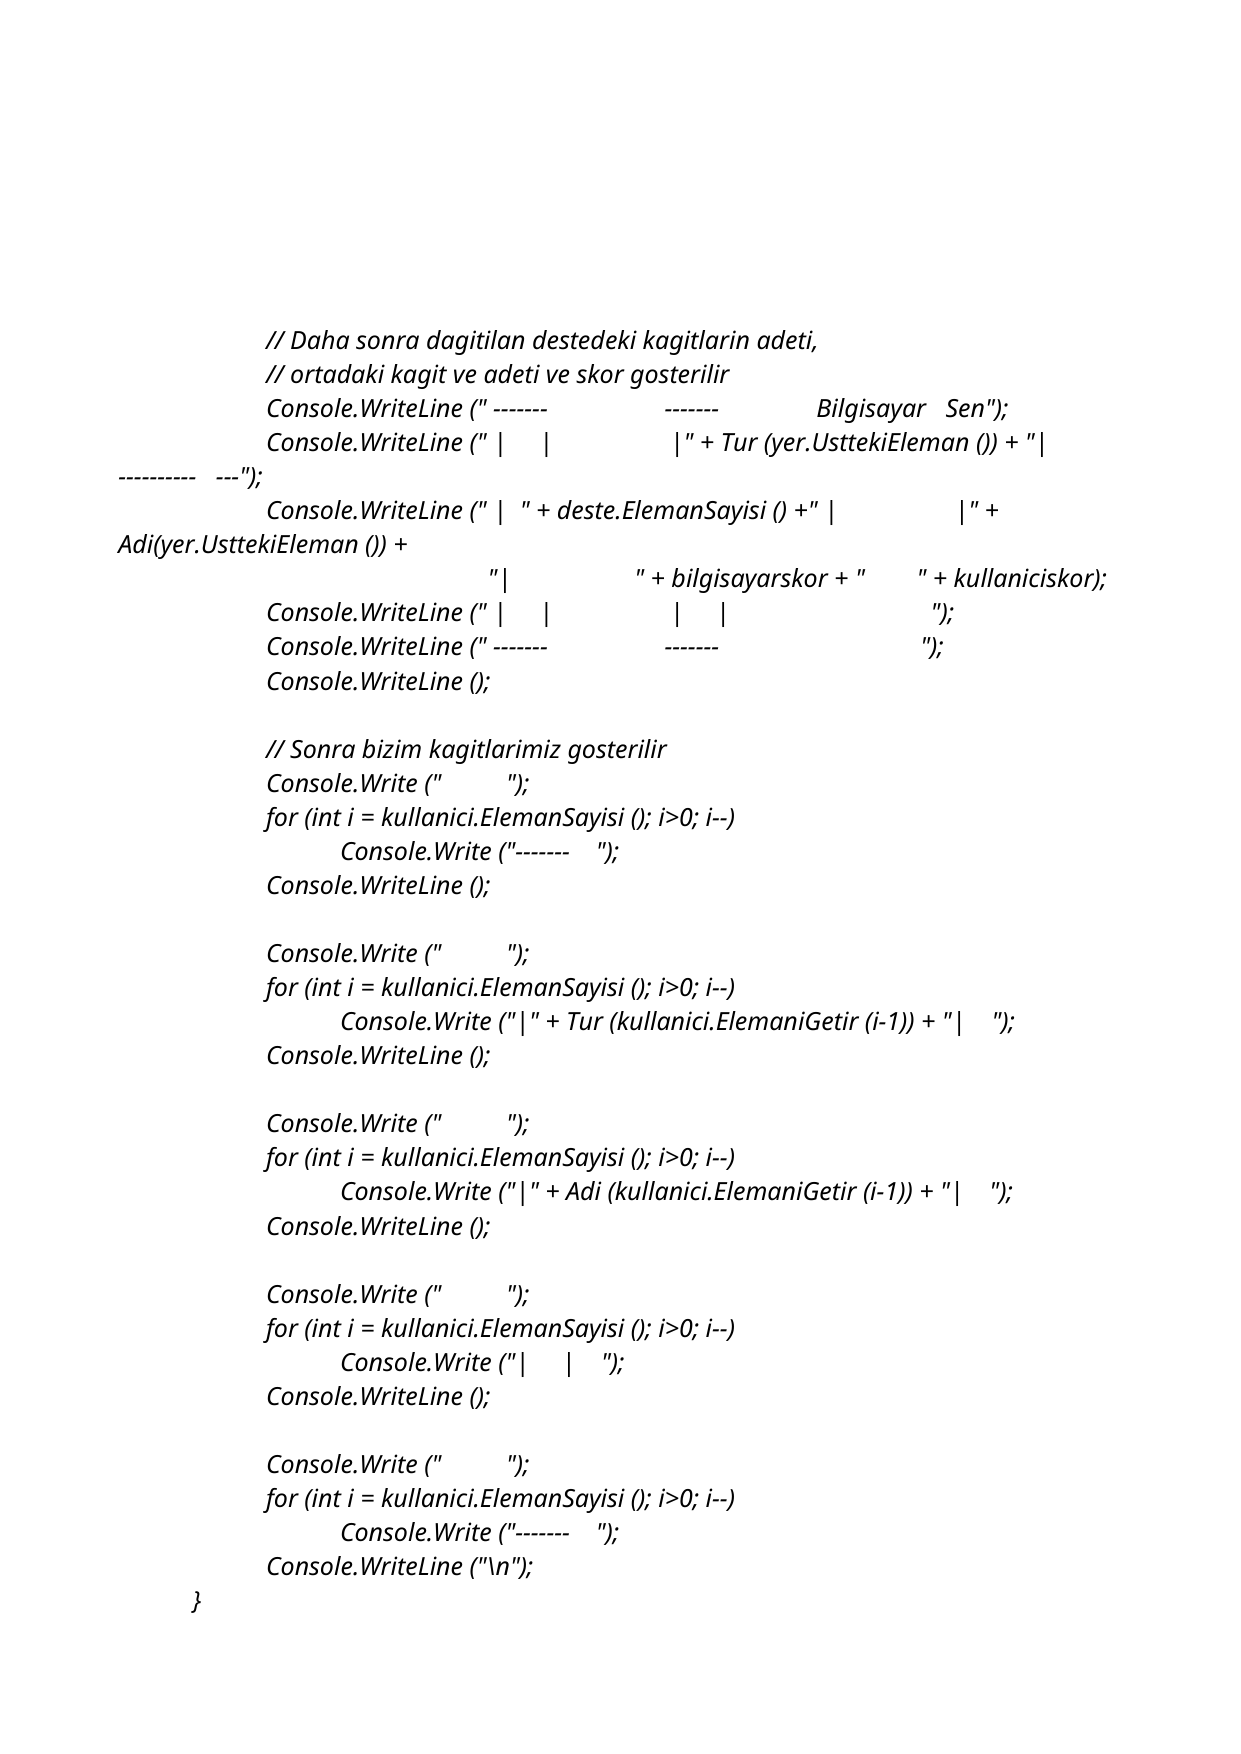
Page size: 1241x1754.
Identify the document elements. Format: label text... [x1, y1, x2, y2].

text Console.WriteLine (" ------- ------- "); [118, 629, 1122, 663]
text for (int i = kullanici.ElemanSayisi (); i>0; i--) [118, 970, 1122, 1004]
text Console.WriteLine (); [118, 1038, 1122, 1072]
text for (int i = kullanici.ElemanSayisi (); i>0; i--) [118, 1140, 1122, 1174]
text for (int i = kullanici.ElemanSayisi (); i>0; i--) [118, 799, 1122, 833]
text Console.Write ("|" + Tur (kullanici.ElemaniGetir (i-1)) + "| "); [118, 1004, 1122, 1038]
text for (int i = kullanici.ElemanSayisi (); i>0; i--) [118, 1481, 1122, 1515]
text Console.Write ("|" + Adi (kullanici.ElemaniGetir (i-1)) + "| "); [118, 1174, 1122, 1208]
text Console.Write (" "); [118, 765, 1122, 799]
text Console.WriteLine (" | | | | "); [118, 595, 1122, 629]
text Console.Write ("------- "); [118, 1515, 1122, 1549]
text Console.WriteLine (); [118, 1208, 1122, 1242]
text Console.Write (" "); [118, 1276, 1122, 1310]
text Console.WriteLine (); [118, 1378, 1122, 1412]
text for (int i = kullanici.ElemanSayisi (); i>0; i--) [118, 1310, 1122, 1344]
text Console.Write (" "); [118, 936, 1122, 970]
text Console.Write (" "); [118, 1447, 1122, 1481]
text Console.WriteLine (); [118, 867, 1122, 902]
text Console.WriteLine (" | | |" + Tur (yer.UsttekiEleman ()) + "| ---------- ---"); [118, 425, 1122, 493]
text Console.Write ("------- "); [118, 833, 1122, 867]
text // ortadaki kagit ve adeti ve skor gosterilir [118, 357, 1122, 391]
text // Sonra bizim kagitlarimiz gosterilir [118, 731, 1122, 765]
text Console.WriteLine (" | " + deste.ElemanSayisi () +" | |" + Adi(yer.UsttekiEleman ()) + [118, 493, 1122, 561]
text Console.WriteLine ("\n"); [118, 1549, 1122, 1583]
text "| " + bilgisayarskor + " " + kullaniciskor); [118, 561, 1122, 595]
text Console.Write (" "); [118, 1106, 1122, 1140]
text Console.WriteLine (); [118, 663, 1122, 697]
text Console.WriteLine (" ------- ------- Bilgisayar Sen"); [118, 391, 1122, 425]
text // Daha sonra dagitilan destedeki kagitlarin adeti, [118, 322, 1122, 357]
text } [118, 1583, 1122, 1617]
text Console.Write ("| | "); [118, 1344, 1122, 1378]
